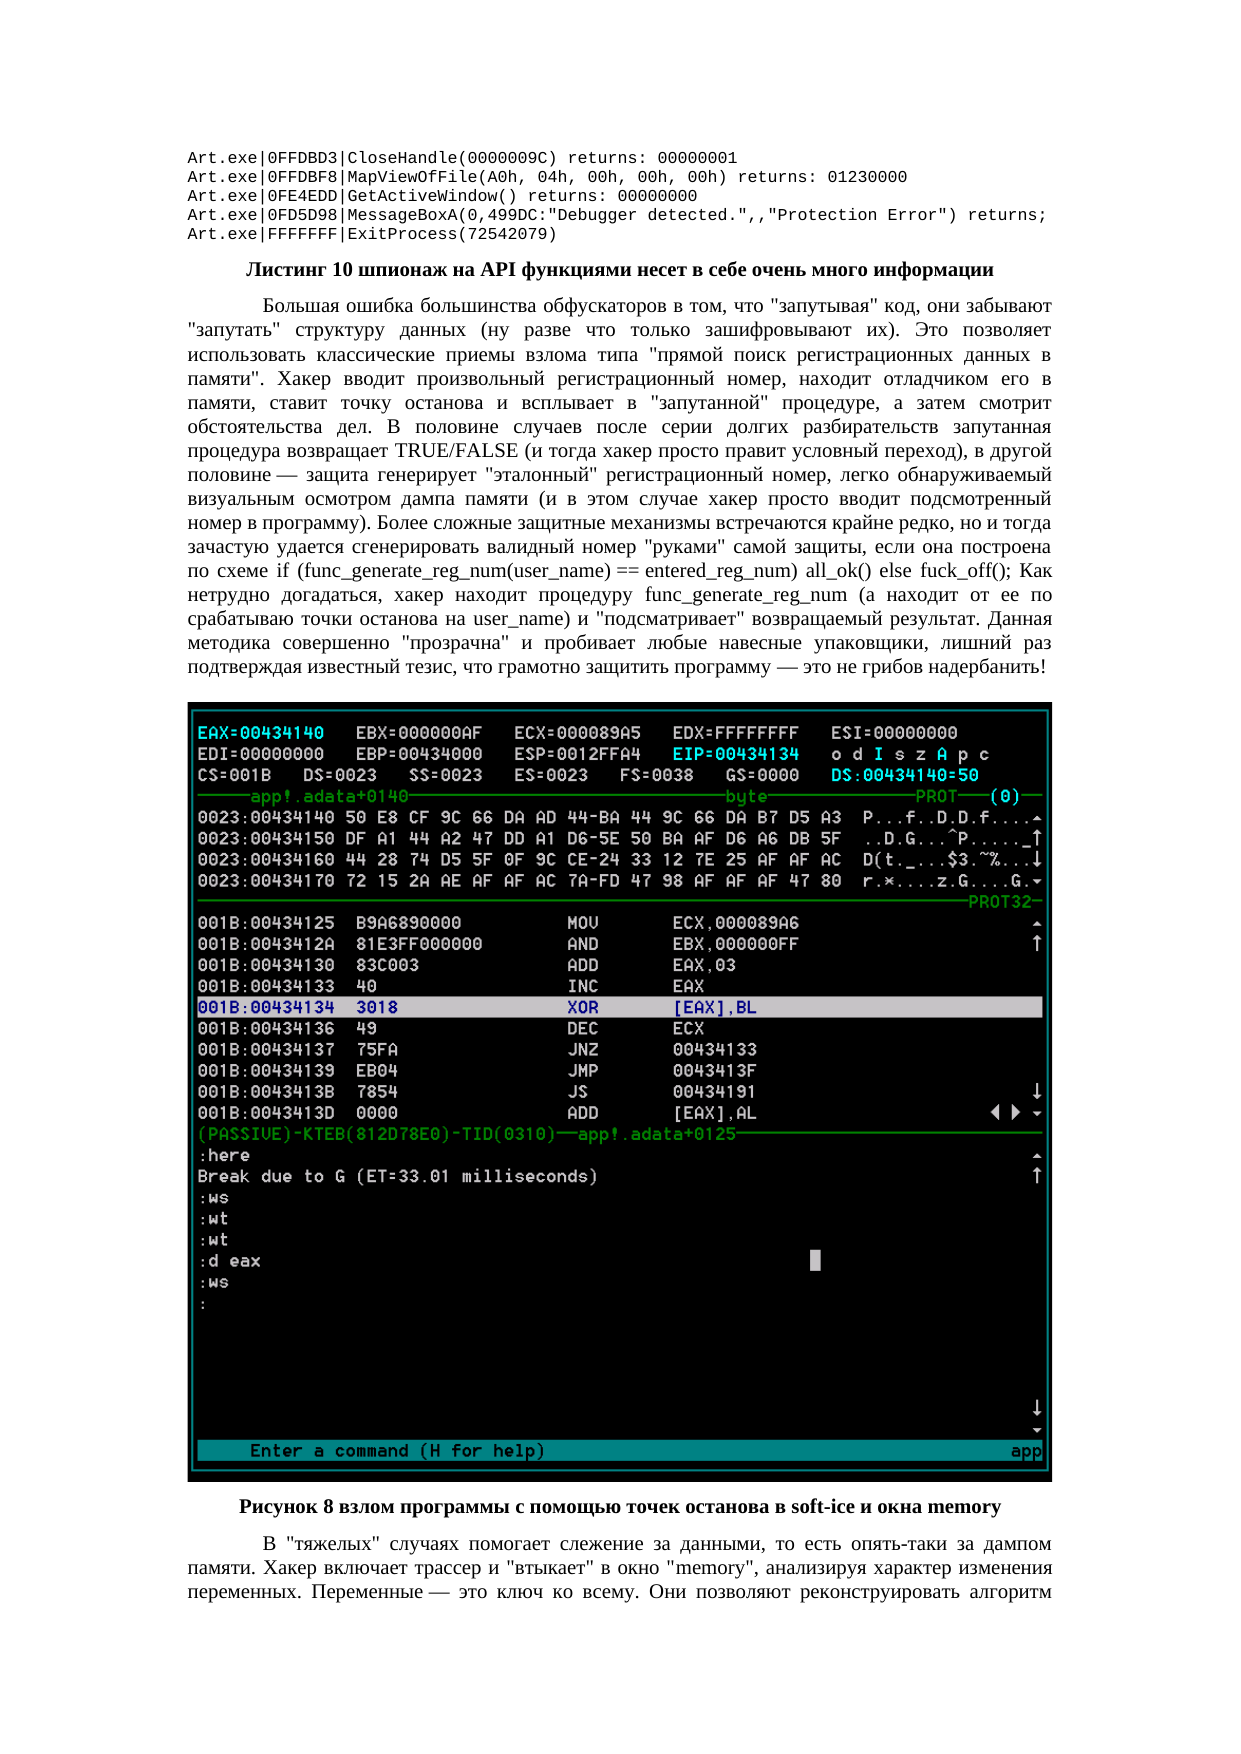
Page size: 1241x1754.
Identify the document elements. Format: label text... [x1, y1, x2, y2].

text Листинг 10 шпионаж на API функциями несет в себе очень много информации [187, 257, 1053, 281]
text Art.exe|0FFDBF8|MapViewOfFile(A0h, 04h, 00h, 00h, 00h) returns: 01230000 [187, 169, 1053, 188]
text Большая ошибка большинства обфускаторов в том, что "запутывая" код, они забывают "запутать" структуру данных (ну разве что только зашифровывают их). Это позволяет использовать классические приемы взлома типа "прямой поиск регистрационных данных в памяти". Хакер вводит произвольный регистрационный номер, находит отладчиком его в памяти, ставит точку останова и всплывает в "запутанной" процедуре, а затем смотрит обстоятельства дел. В половине случаев после серии долгих разбирательств запутанная процедура возвращает TRUE/FALSE (и тогда хакер просто правит условный переход), в другой половине — защита генерирует "эталонный" регистрационный номер, легко обнаруживаемый визуальным осмотром дампа памяти (и в этом случае хакер просто вводит подсмотренный номер в программу). Более сложные защитные механизмы встречаются крайне редко, но и тогда зачастую удается сгенерировать валидный номер "руками" самой защиты, если она построена по схеме if (func_generate_reg_num(user_name) == entered_reg_num) all_ok() else fuck_off(); Как нетрудно догадаться, хакер находит процедуру func_generate_reg_num (а находит от ее по срабатываю точки останова на user_name) и "подсматривает" возвращаемый результат. Данная методика совершенно "прозрачна" и пробивает любые навесные упаковщики, лишний раз подтверждая известный тезис, что грамотно защитить программу — это не грибов надербанить! [187, 293, 1053, 678]
text В "тяжелых" случаях помогает слежение за данными, то есть опять-таки за дампом памяти. Хакер включает трассер и "втыкает" в окно "memory", анализируя характер изменения переменных. Переменные — это ключ ко всему. Они позволяют реконструировать алгоритм [187, 1531, 1053, 1603]
text Art.exe|0FD5D98|MessageBoxA(0,499DC:"Debugger detected.",,"Protection Error") returns; [187, 207, 1053, 225]
text Art.exe|0FFDBD3|CloseHandle(0000009C) returns: 00000001 [187, 150, 1053, 169]
text Art.exe|0FE4EDD|GetActiveWindow() returns: 00000000 [187, 188, 1053, 207]
picture [187, 702, 1053, 1482]
text Art.exe|FFFFFFF|ExitProcess(72542079) [187, 225, 1053, 244]
text Рисунок 8 взлом программы с помощью точек останова в soft-ice и окна memory [187, 1494, 1053, 1518]
